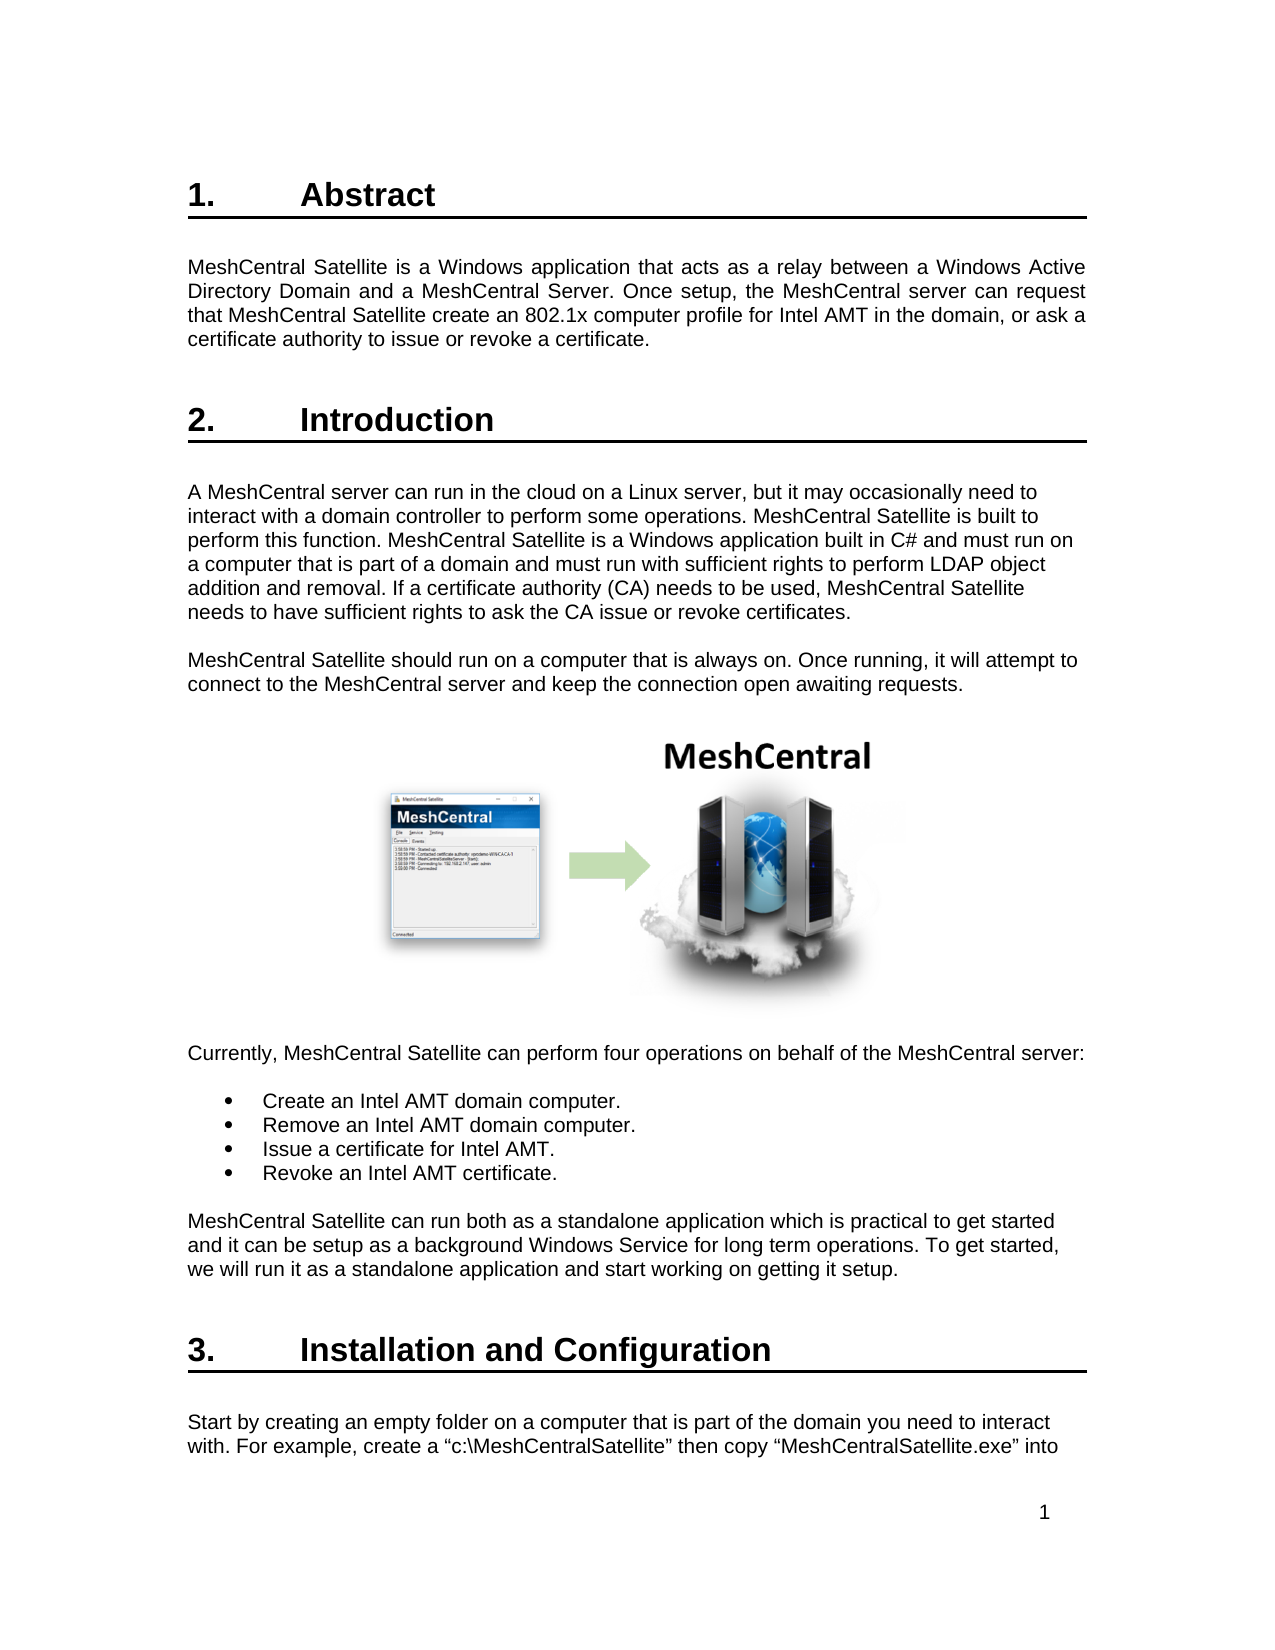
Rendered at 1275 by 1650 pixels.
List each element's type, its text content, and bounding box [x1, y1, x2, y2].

list Revoke an Intel AMT certificate. [225, 1161, 1087, 1185]
list Remove an Intel AMT domain computer. [225, 1113, 1087, 1137]
text Start by creating an empty folder on a computer that is part of the domain you need to interact with. For example, create a “c:\MeshCentralSatellite” then copy “MeshCentralSatellite.exe” into [187, 1410, 1087, 1458]
text MeshCentral Satellite is a Windows application that acts as a relay between a Windows Active Directory Domain and a MeshCentral Server. Once setup, the MeshCentral server can request that MeshCentral Satellite create an 802.1x computer profile for Intel AMT in the domain, or ask a certificate authority to issue or revoke a certificate. [187, 255, 1087, 351]
subtitle Abstract [187, 175, 1087, 219]
text MeshCentral Satellite can run both as a standalone application which is practical to get started and it can be setup as a background Windows Service for long term operations. To get started, we will run it as a standalone application and start working on getting it setup. [187, 1209, 1087, 1281]
list Create an Intel AMT domain computer. [225, 1089, 1087, 1113]
subtitle Installation and Configuration [187, 1330, 1087, 1373]
text Currently, MeshCentral Satellite can perform four operations on behalf of the MeshCentral server: [187, 1041, 1087, 1065]
subtitle Introduction [187, 400, 1087, 443]
text A MeshCentral server can run in the cloud on a Linux server, but it may occasionally need to interact with a domain controller to perform some operations. MeshCentral Satellite is built to perform this function. MeshCentral Satellite is a Windows application built in C# and must run on a computer that is part of a domain and must run with sufficient rights to perform LDAP object addition and removal. If a certificate authority (CA) needs to be used, MeshCentral Satellite needs to have sufficient rights to ask the CA issue or revoke certificates. [187, 480, 1087, 624]
text MeshCentral Satellite should run on a computer that is always on. Once running, it will attempt to connect to the MeshCentral server and keep the connection open awaiting requests. [187, 648, 1087, 696]
list Issue a certificate for Intel AMT. [225, 1137, 1087, 1161]
